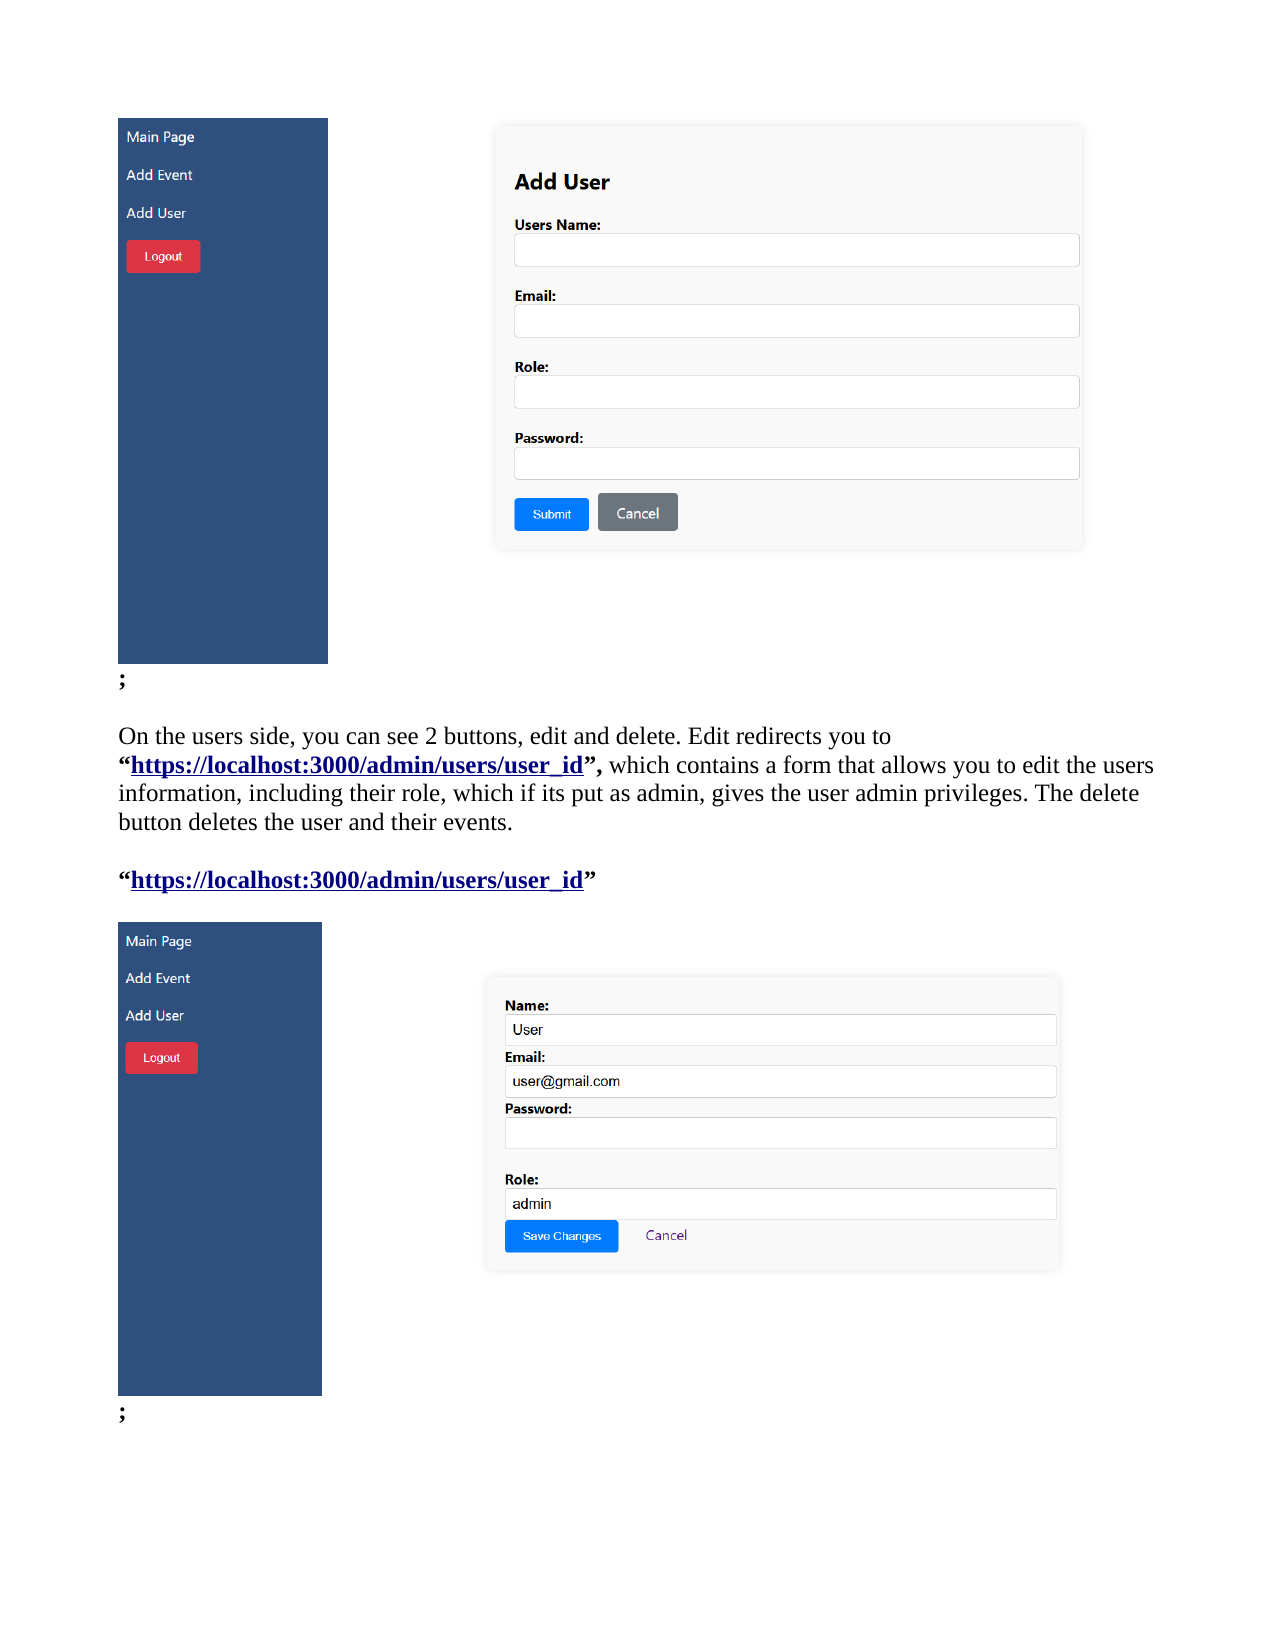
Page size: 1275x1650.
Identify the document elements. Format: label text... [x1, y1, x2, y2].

picture [118, 922, 1157, 1396]
picture [118, 118, 1157, 664]
text ; [118, 1396, 1157, 1424]
text On the users side, you can see 2 buttons, edit and delete. Edit redirects you to “https://localhost:3000/admin/users/user_id”, which contains a form that allows you to edit the users information, including their role, which if its put as admin, gives the user admin privileges. The delete button deletes the user and their events. [118, 721, 1157, 836]
text “https://localhost:3000/admin/users/user_id” [118, 865, 1157, 893]
text ; [118, 664, 1157, 692]
